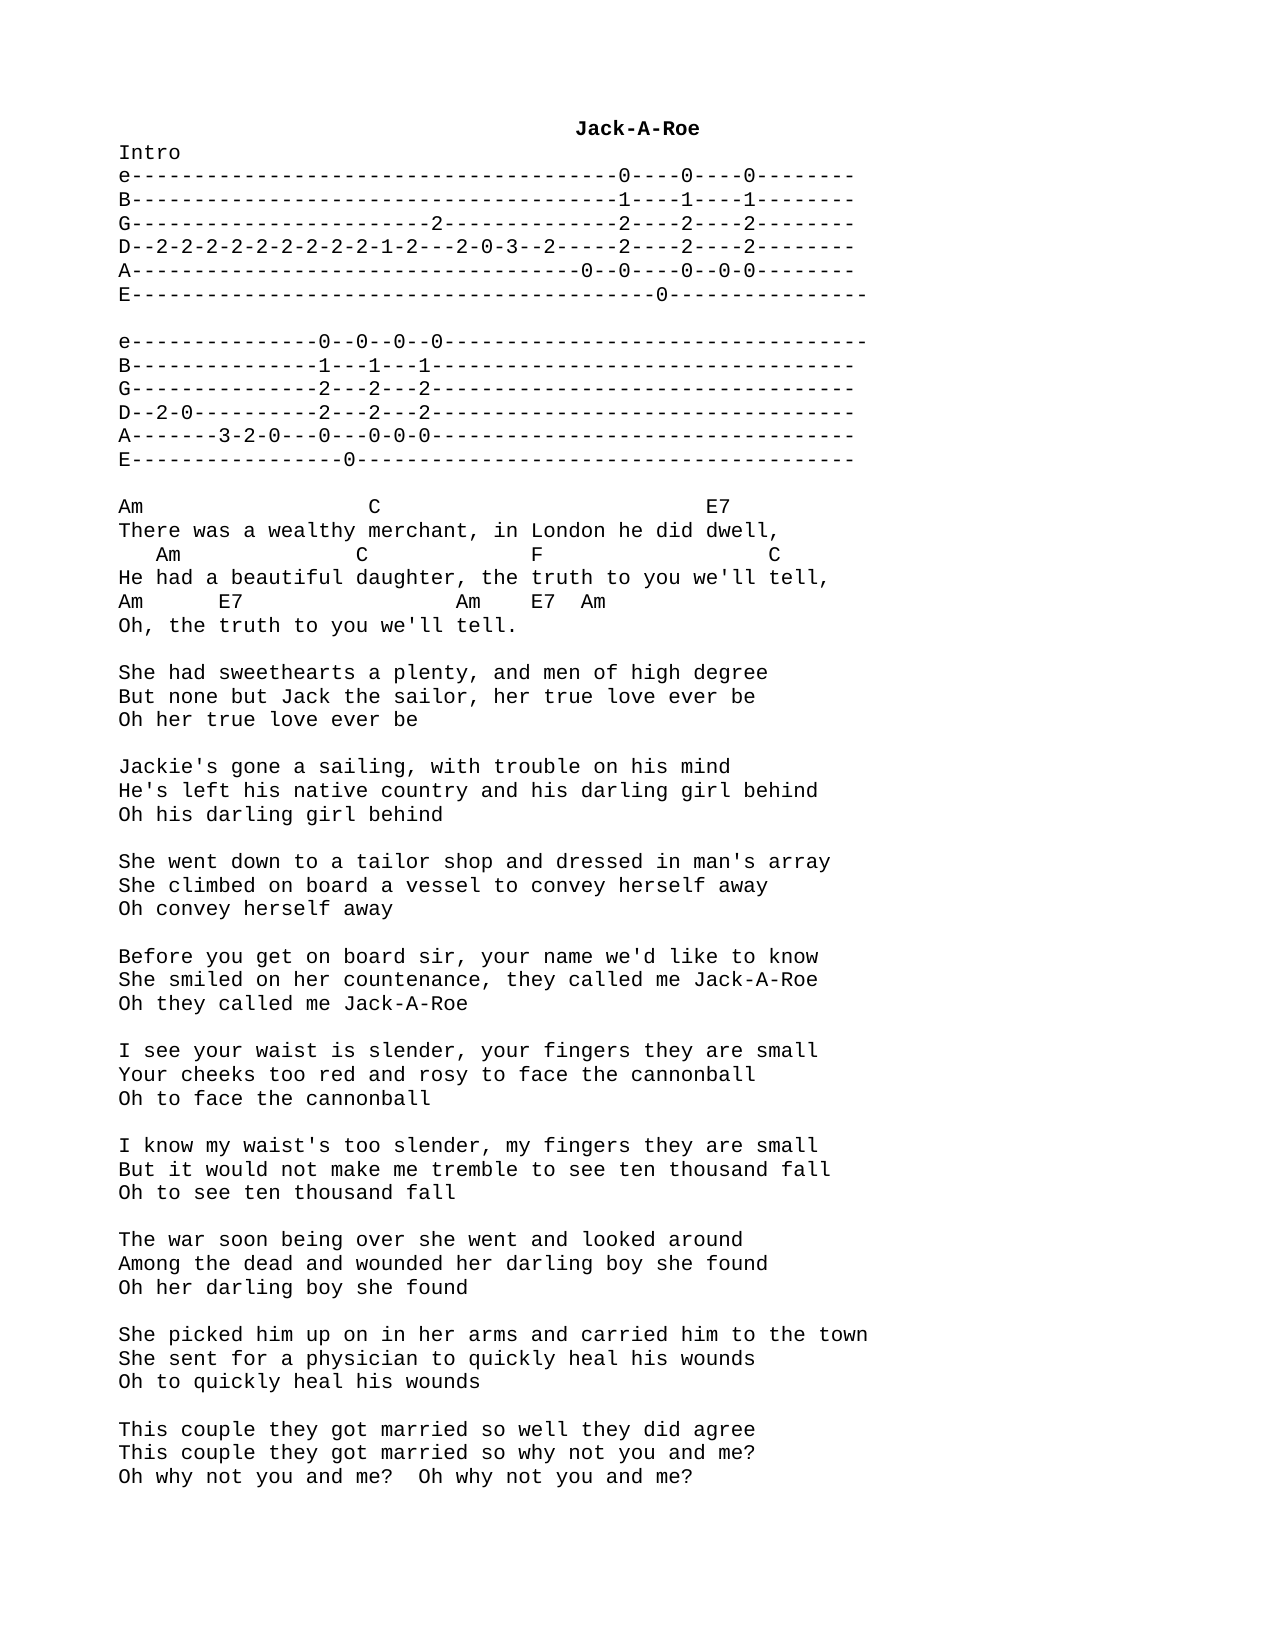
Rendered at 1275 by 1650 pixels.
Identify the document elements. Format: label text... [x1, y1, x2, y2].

text This couple they got married so well they did agree [118, 1419, 1157, 1442]
text A-------3-2-0---0---0-0-0---------------------------------- [118, 426, 1157, 449]
text Oh her darling boy she found [118, 1277, 1157, 1300]
text Your cheeks too red and rosy to face the cannonball [118, 1064, 1157, 1088]
text I know my waist's too slender, my fingers they are small [118, 1135, 1157, 1158]
text Oh why not you and me? Oh why not you and me? [118, 1466, 1157, 1489]
text D--2-2-2-2-2-2-2-2-2-1-2---2-0-3--2-----2----2----2-------- [118, 236, 1157, 260]
text Oh to face the cannonball [118, 1088, 1157, 1111]
text B---------------1---1---1---------------------------------- [118, 354, 1157, 378]
text Oh his darling girl behind [118, 804, 1157, 827]
text Oh to quickly heal his wounds [118, 1371, 1157, 1395]
text But it would not make me tremble to see ten thousand fall [118, 1158, 1157, 1182]
text But none but Jack the sailor, her true love ever be [118, 686, 1157, 709]
text Before you get on board sir, your name we'd like to know [118, 946, 1157, 969]
text Am C F C [118, 544, 1157, 567]
text He's left his native country and his darling girl behind [118, 780, 1157, 804]
text A------------------------------------0--0----0--0-0-------- [118, 260, 1157, 284]
text She had sweethearts a plenty, and men of high degree [118, 662, 1157, 686]
text E------------------------------------------0---------------- [118, 284, 1157, 307]
text I see your waist is slender, your fingers they are small [118, 1040, 1157, 1064]
text Jack-A-Roe [118, 118, 1157, 142]
text e---------------0--0--0--0---------------------------------- [118, 331, 1157, 354]
text Oh to see ten thousand fall [118, 1182, 1157, 1206]
text Am E7 Am E7 Am [118, 591, 1157, 615]
text She picked him up on in her arms and carried him to the town [118, 1324, 1157, 1348]
text Jackie's gone a sailing, with trouble on his mind [118, 757, 1157, 780]
text B---------------------------------------1----1----1-------- [118, 189, 1157, 213]
text He had a beautiful daughter, the truth to you we'll tell, [118, 567, 1157, 591]
text Oh convey herself away [118, 898, 1157, 922]
text This couple they got married so why not you and me? [118, 1442, 1157, 1466]
text E-----------------0---------------------------------------- [118, 449, 1157, 473]
text Oh, the truth to you we'll tell. [118, 615, 1157, 638]
text Am C E7 [118, 496, 1157, 520]
text She smiled on her countenance, they called me Jack-A-Roe [118, 969, 1157, 993]
text Intro [118, 142, 1157, 165]
text She sent for a physician to quickly heal his wounds [118, 1348, 1157, 1371]
text She climbed on board a vessel to convey herself away [118, 875, 1157, 898]
text G---------------2---2---2---------------------------------- [118, 378, 1157, 402]
text The war soon being over she went and looked around [118, 1229, 1157, 1253]
text e---------------------------------------0----0----0-------- [118, 165, 1157, 189]
text Oh her true love ever be [118, 709, 1157, 733]
text Among the dead and wounded her darling boy she found [118, 1253, 1157, 1277]
text She went down to a tailor shop and dressed in man's array [118, 851, 1157, 875]
text G------------------------2--------------2----2----2-------- [118, 213, 1157, 236]
text Oh they called me Jack-A-Roe [118, 993, 1157, 1017]
text D--2-0----------2---2---2---------------------------------- [118, 402, 1157, 426]
text There was a wealthy merchant, in London he did dwell, [118, 520, 1157, 544]
